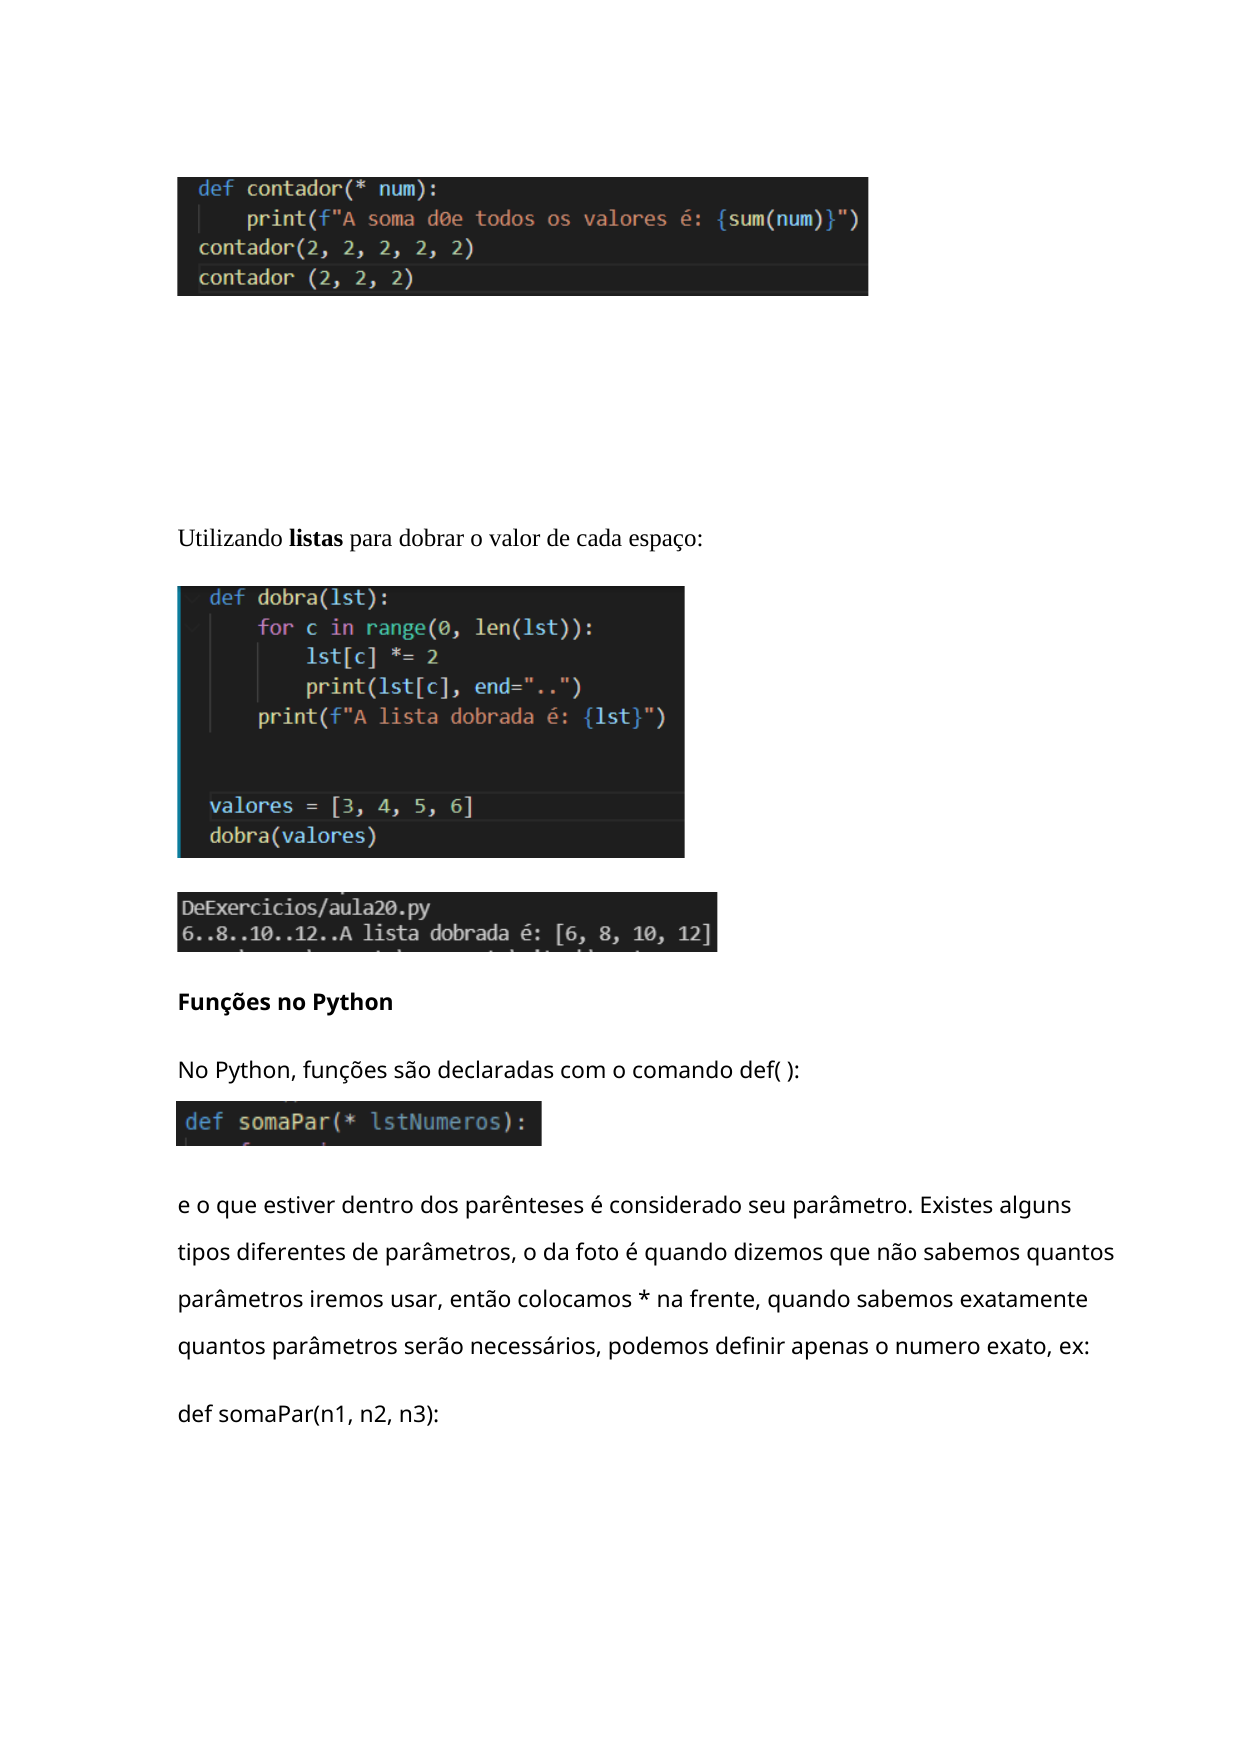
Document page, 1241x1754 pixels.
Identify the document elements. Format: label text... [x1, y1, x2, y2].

picture [181, 586, 685, 858]
text No Python, funções são declaradas com o comando def( ): [177, 1054, 1122, 1085]
picture [177, 177, 869, 296]
picture [177, 892, 718, 952]
text def somaPar(n1, n2, n3): [177, 1398, 1122, 1429]
picture [176, 1101, 542, 1146]
text Utilizando listas para dobrar o valor de cada espaço: [177, 523, 1122, 551]
text e o que estiver dentro dos parênteses é considerado seu parâmetro. Existes alguns tipos diferentes de parâmetros, o da foto é quando dizemos que não sabemos quantos parâmetros iremos usar, então colocamos * na frente, quando sabemos exatamente quantos parâmetros serão necessários, podemos definir apenas o numero exato, ex: [177, 1189, 1122, 1361]
text Funções no Python [177, 986, 1122, 1017]
